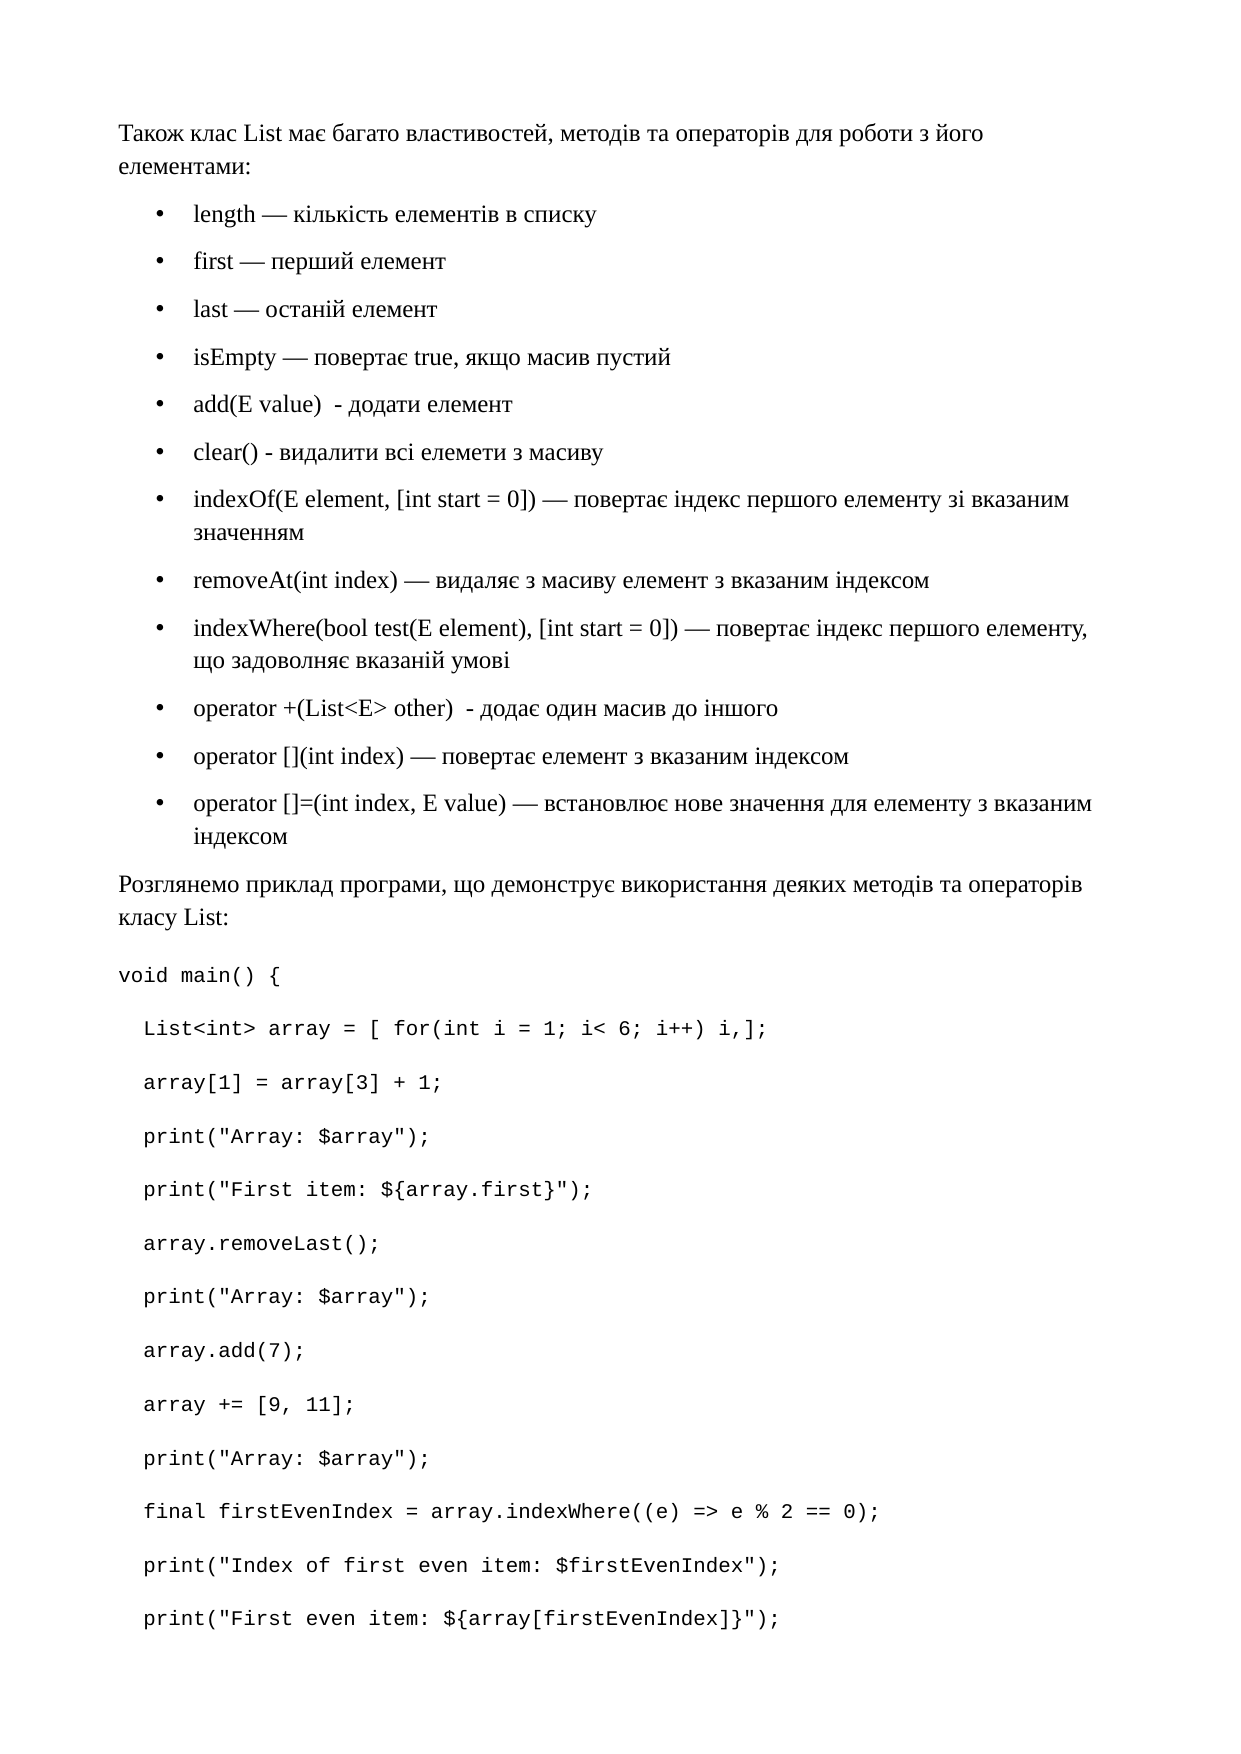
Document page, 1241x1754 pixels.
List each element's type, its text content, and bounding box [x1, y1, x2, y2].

text print("First even item: ${array[firstEvenIndex]}"); [118, 1608, 1122, 1632]
list operator []=(int index, E value) — встановлює нове значення для елементу з вказаним індексом [156, 788, 1122, 850]
list operator [](int index) — повертає елемент з вказаним індексом [156, 741, 1122, 769]
text Розглянемо приклад програми, що демонструє використання деяких методів та операторів класу List: [118, 869, 1122, 931]
list first — перший елемент [156, 246, 1122, 275]
text print("First item: ${array.first}"); [118, 1179, 1122, 1203]
text final firstEvenIndex = array.indexWhere((e) => e % 2 == 0); [118, 1501, 1122, 1525]
text print("Array: $array"); [118, 1447, 1122, 1471]
text print("Array: $array"); [118, 1126, 1122, 1149]
text print("Array: $array"); [118, 1287, 1122, 1310]
text print("Index of first even item: $firstEvenIndex"); [118, 1555, 1122, 1578]
text array.removeLast(); [118, 1233, 1122, 1257]
list removeAt(int index) — видаляє з масиву елемент з вказаним індексом [156, 565, 1122, 594]
list operator +(List<E> other) - додає один масив до іншого [156, 693, 1122, 722]
list indexWhere(bool test(E element), [int start = 0]) — повертає індекс першого елементу, що задоволняє вказаній умові [156, 613, 1122, 674]
list clear() - видалити всі елемети з масиву [156, 437, 1122, 466]
text void main() { [118, 965, 1122, 988]
text array += [9, 11]; [118, 1394, 1122, 1417]
list last — останій елемент [156, 294, 1122, 323]
text array.add(7); [118, 1340, 1122, 1364]
list indexOf(E element, [int start = 0]) — повертає індекс першого елементу зі вказаним значенням [156, 484, 1122, 546]
list add(E value) - додати елемент [156, 389, 1122, 418]
list isEmpty — повертає true, якщо масив пустий [156, 342, 1122, 370]
list length — кількість елементів в списку [156, 199, 1122, 227]
text array[1] = array[3] + 1; [118, 1072, 1122, 1096]
text List<int> array = [ for(int i = 1; i< 6; i++) i,]; [118, 1018, 1122, 1042]
text Також клас List має багато властивостей, методів та операторів для роботи з його елементами: [118, 118, 1122, 180]
